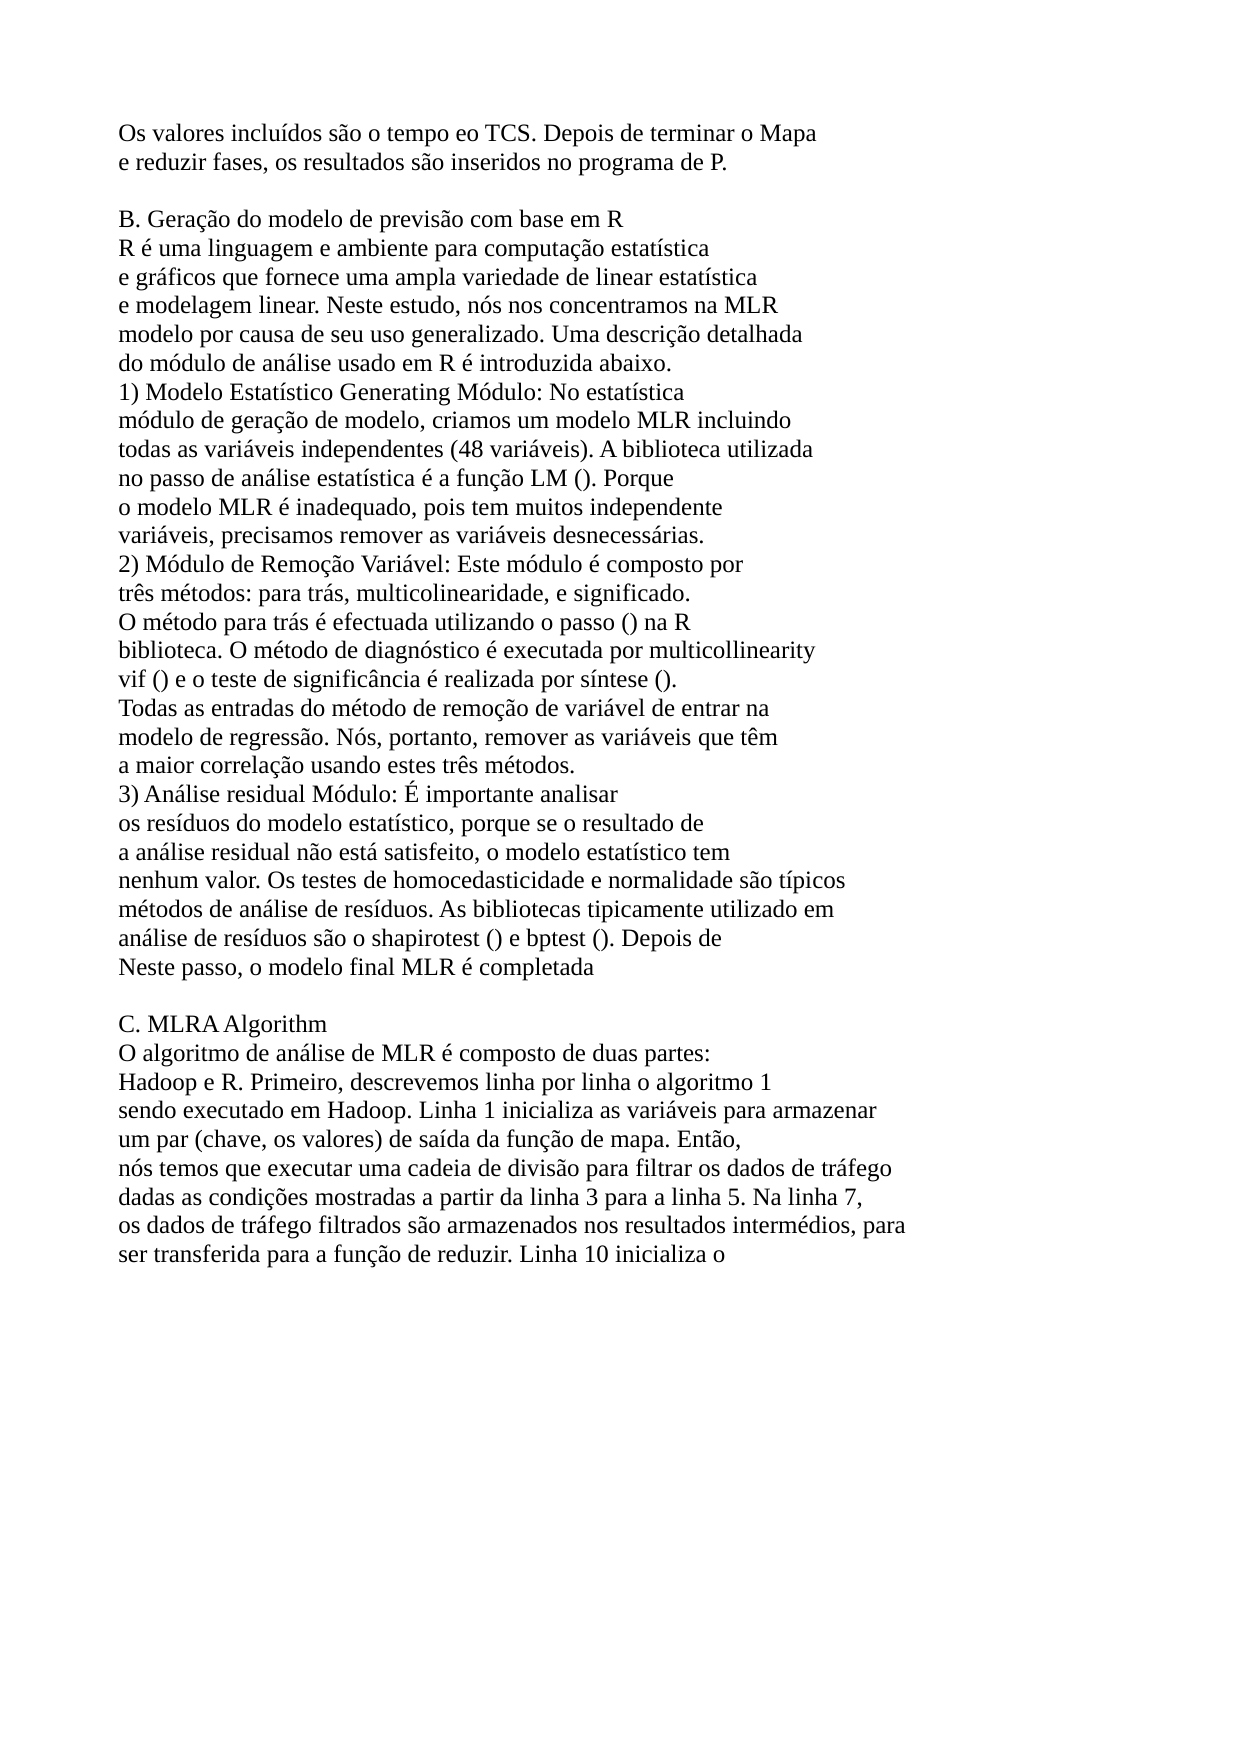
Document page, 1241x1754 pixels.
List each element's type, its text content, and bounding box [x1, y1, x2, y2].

text ser transferida para a função de reduzir. Linha 10 inicializa o [118, 1239, 1122, 1268]
text sendo executado em Hadoop. Linha 1 inicializa as variáveis para armazenar [118, 1096, 1122, 1124]
text dadas as condições mostradas a partir da linha 3 para a linha 5. Na linha 7, [118, 1182, 1122, 1211]
text biblioteca. O método de diagnóstico é executada por multicollinearity [118, 636, 1122, 664]
text C. MLRA Algorithm [118, 1009, 1122, 1038]
text variáveis, precisamos remover as variáveis ​​desnecessárias. [118, 521, 1122, 549]
text os dados de tráfego filtrados são armazenados nos resultados intermédios, para [118, 1211, 1122, 1239]
text modelo de regressão. Nós, portanto, remover as variáveis ​​que têm [118, 722, 1122, 751]
text Hadoop e R. Primeiro, descrevemos linha por linha o algoritmo 1 [118, 1067, 1122, 1096]
text 2) Módulo de Remoção Variável: Este módulo é composto por [118, 549, 1122, 578]
text modelo por causa de seu uso generalizado. Uma descrição detalhada [118, 319, 1122, 348]
text e gráficos que fornece uma ampla variedade de linear estatística [118, 262, 1122, 291]
text métodos de análise de resíduos. As bibliotecas tipicamente utilizado em [118, 894, 1122, 923]
text 3) Análise residual Módulo: É importante analisar [118, 779, 1122, 808]
text análise de resíduos são o shapirotest () e bptest (). Depois de [118, 923, 1122, 952]
text do módulo de análise usado em R é introduzida abaixo. [118, 348, 1122, 377]
text a análise residual não está satisfeito, o modelo estatístico tem [118, 837, 1122, 866]
text módulo de geração de modelo, criamos um modelo MLR incluindo [118, 406, 1122, 434]
text e modelagem linear. Neste estudo, nós nos concentramos na MLR [118, 291, 1122, 319]
text três métodos: para trás, multicolinearidade, e significado. [118, 578, 1122, 607]
text O método para trás é efectuada utilizando o passo () na R [118, 607, 1122, 636]
text R é uma linguagem e ambiente para computação estatística [118, 233, 1122, 262]
text 1) Modelo Estatístico Generating Módulo: No estatística [118, 377, 1122, 406]
text e reduzir fases, os resultados são inseridos no programa de P. [118, 147, 1122, 176]
text a maior correlação usando estes três métodos. [118, 751, 1122, 779]
text O algoritmo de análise de MLR é composto de duas partes: [118, 1038, 1122, 1067]
text no passo de análise estatística é a função LM (). Porque [118, 463, 1122, 492]
text nenhum valor. Os testes de homocedasticidade e normalidade são típicos [118, 866, 1122, 894]
text o modelo MLR é inadequado, pois tem muitos independente [118, 492, 1122, 521]
text os resíduos do modelo estatístico, porque se o resultado de [118, 808, 1122, 837]
text Os valores incluídos são o tempo eo TCS. Depois de terminar o Mapa [118, 118, 1122, 147]
text nós temos que executar uma cadeia de divisão para filtrar os dados de tráfego [118, 1153, 1122, 1182]
text todas as variáveis ​​independentes (48 variáveis). A biblioteca utilizada [118, 434, 1122, 463]
text B. Geração do modelo de previsão com base em R [118, 204, 1122, 233]
text vif () e o teste de significância é realizada por síntese (). [118, 664, 1122, 693]
text um par (chave, os valores) de saída da função de mapa. Então, [118, 1124, 1122, 1153]
text Neste passo, o modelo final MLR é completada [118, 952, 1122, 981]
text Todas as entradas do método de remoção de variável de entrar na [118, 693, 1122, 722]
